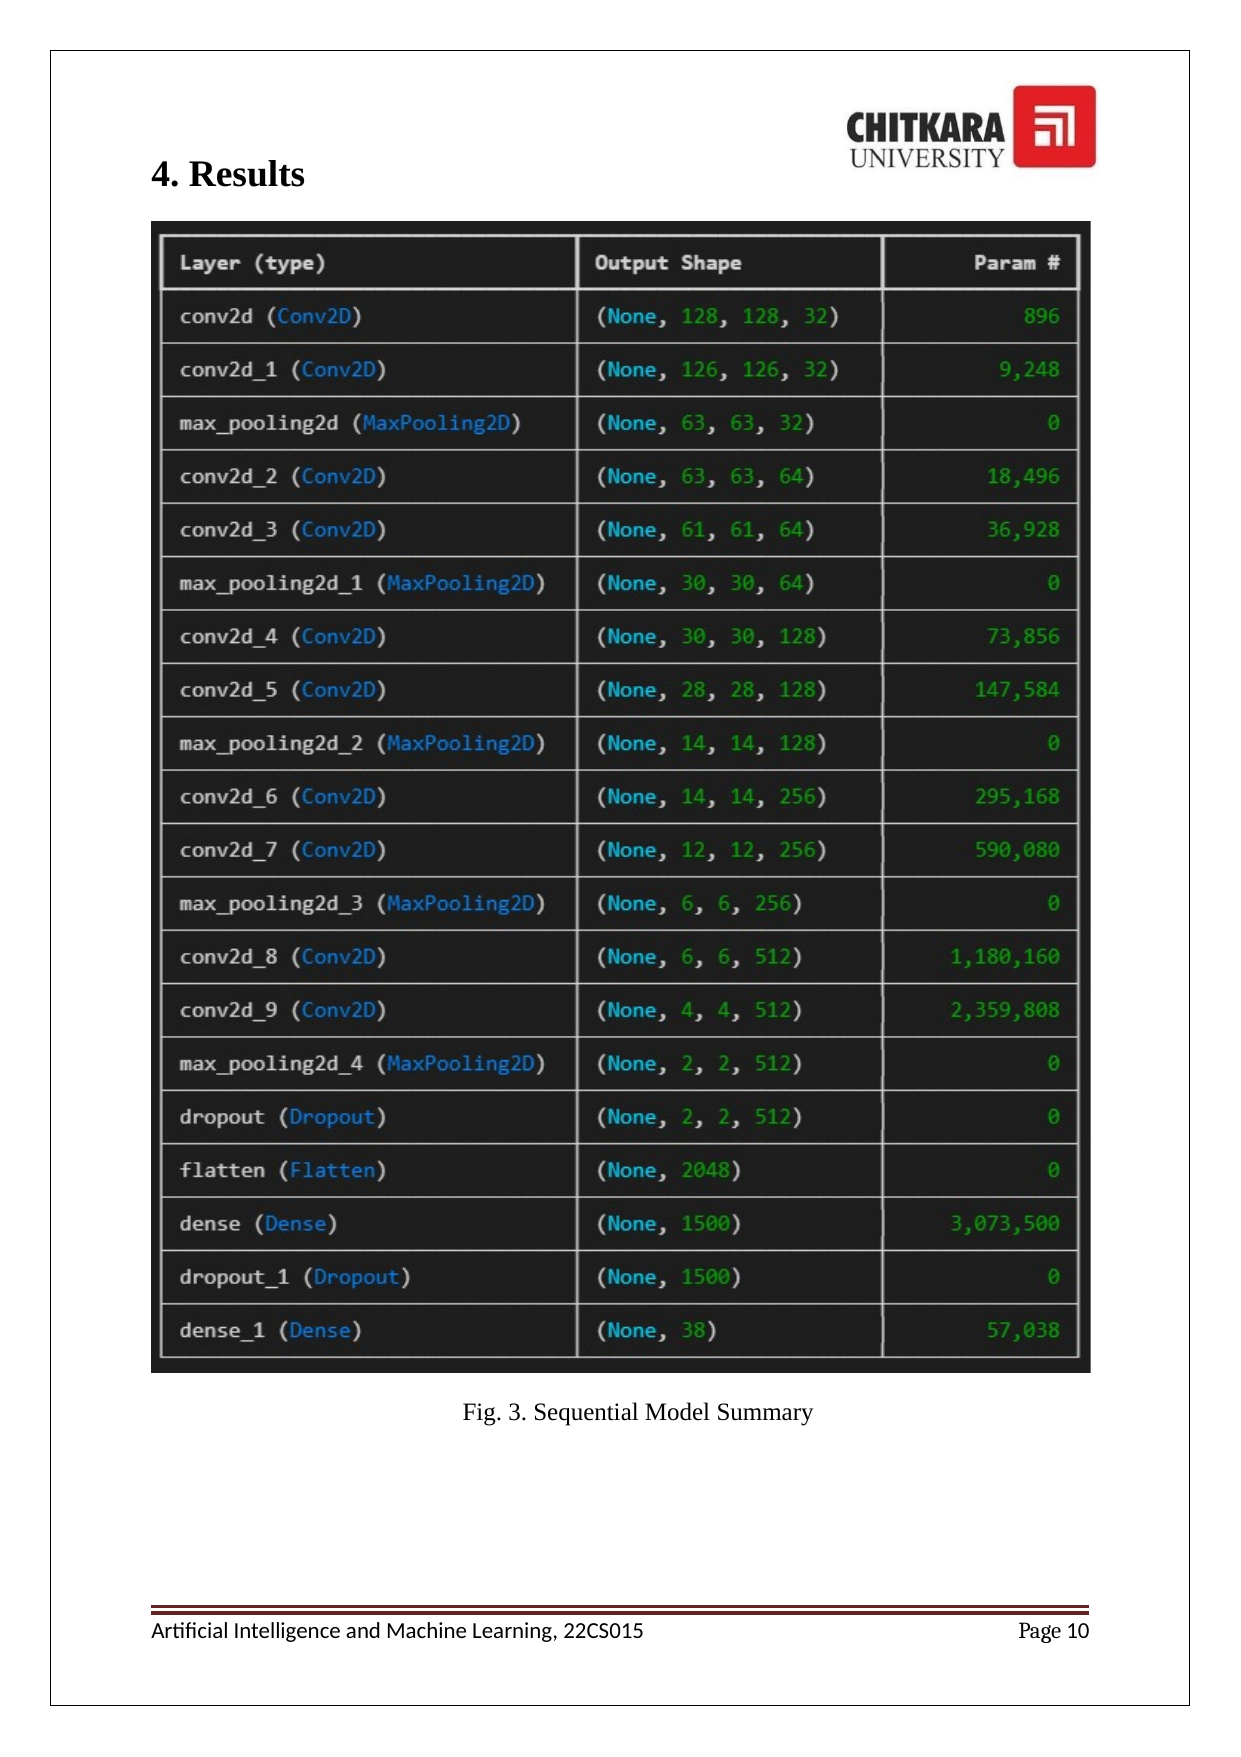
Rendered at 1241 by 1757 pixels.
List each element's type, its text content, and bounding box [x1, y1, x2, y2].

text Fig. 3. Sequential Model Summary [151, 1397, 1124, 1426]
text 4. Results [151, 151, 1124, 194]
